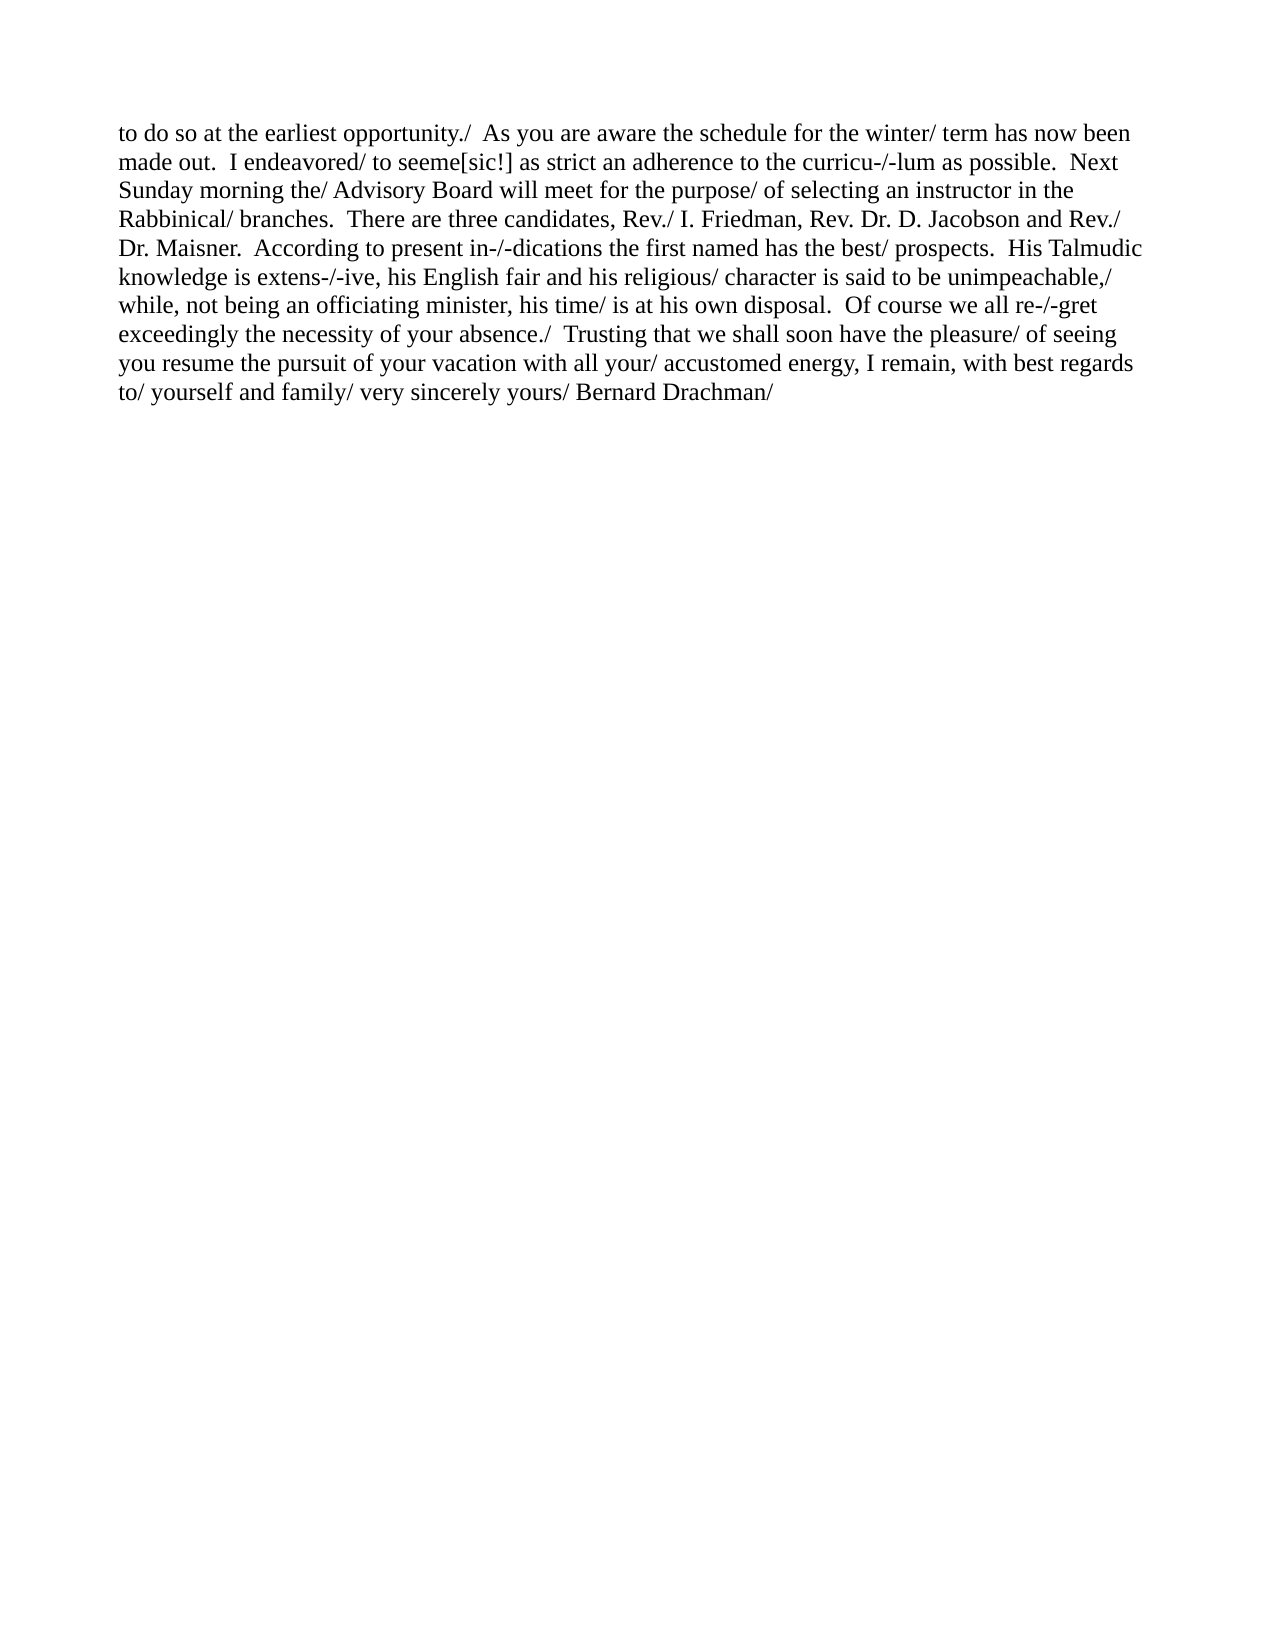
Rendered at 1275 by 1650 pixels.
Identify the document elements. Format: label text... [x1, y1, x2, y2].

text to do so at the earliest opportunity./ As you are aware the schedule for the winter/ term has now been made out. I endeavored/ to seeme[sic!] as strict an adherence to the curricu-/-lum as possible. Next Sunday morning the/ Advisory Board will meet for the purpose/ of selecting an instructor in the Rabbinical/ branches. There are three candidates, Rev./ I. Friedman, Rev. Dr. D. Jacobson and Rev./ Dr. Maisner. According to present in-/-dications the first named has the best/ prospects. His Talmudic knowledge is extens-/-ive, his English fair and his religious/ character is said to be unimpeachable,/ while, not being an officiating minister, his time/ is at his own disposal. Of course we all re-/-gret exceedingly the necessity of your absence./ Trusting that we shall soon have the pleasure/ of seeing you resume the pursuit of your vacation with all your/ accustomed energy, I remain, with best regards to/ yourself and family/ very sincerely yours/ Bernard Drachman/ [118, 118, 1157, 406]
